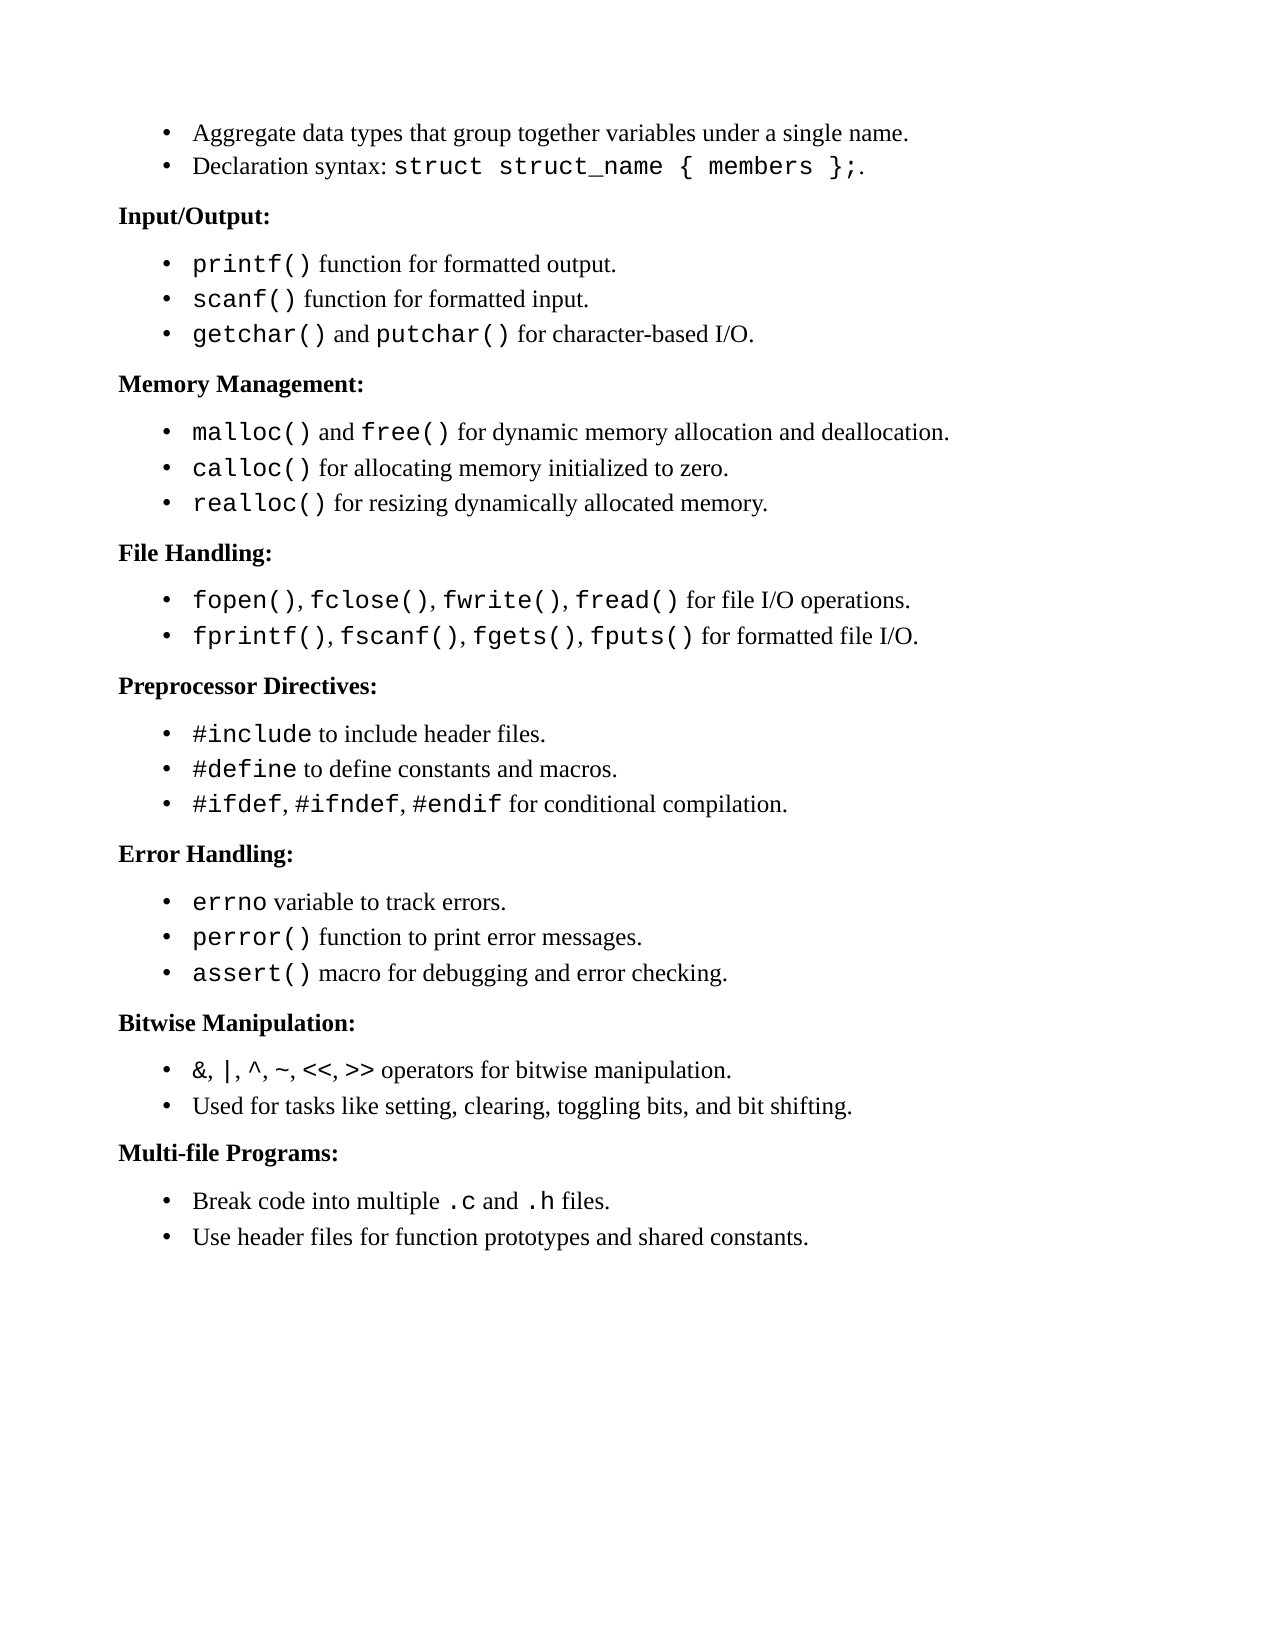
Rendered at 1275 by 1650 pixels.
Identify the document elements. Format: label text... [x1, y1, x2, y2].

text Preprocessor Directives: [118, 671, 1157, 700]
list errno variable to track errors. [162, 887, 1157, 918]
list perror() function to print error messages. [162, 922, 1157, 953]
list Aggregate data types that group together variables under a single name. [162, 118, 1157, 147]
list getchar() and putchar() for character-based I/O. [162, 319, 1157, 350]
text Memory Management: [118, 369, 1157, 398]
list Break code into multiple .c and .h files. [162, 1186, 1157, 1217]
text File Handling: [118, 538, 1157, 567]
text Input/Output: [118, 201, 1157, 230]
text Multi-file Programs: [118, 1138, 1157, 1167]
list #define to define constants and macros. [162, 754, 1157, 785]
list scanf() function for formatted input. [162, 284, 1157, 315]
list Declaration syntax: struct struct_name { members };. [162, 151, 1157, 182]
list fprintf(), fscanf(), fgets(), fputs() for formatted file I/O. [162, 621, 1157, 652]
list Used for tasks like setting, clearing, toggling bits, and bit shifting. [162, 1091, 1157, 1120]
list &, |, ^, ~, <<, >> operators for bitwise manipulation. [162, 1056, 1157, 1086]
text Bitwise Manipulation: [118, 1008, 1157, 1037]
text Error Handling: [118, 839, 1157, 868]
list assert() macro for debugging and error checking. [162, 958, 1157, 989]
list #ifdef, #ifndef, #endif for conditional compilation. [162, 789, 1157, 820]
list fopen(), fclose(), fwrite(), fread() for file I/O operations. [162, 586, 1157, 616]
list Use header files for function prototypes and shared constants. [162, 1222, 1157, 1250]
list printf() function for formatted output. [162, 249, 1157, 279]
list calloc() for allocating memory initialized to zero. [162, 453, 1157, 483]
list realloc() for resizing dynamically allocated memory. [162, 488, 1157, 519]
list #include to include header files. [162, 719, 1157, 749]
list malloc() and free() for dynamic memory allocation and deallocation. [162, 417, 1157, 448]
